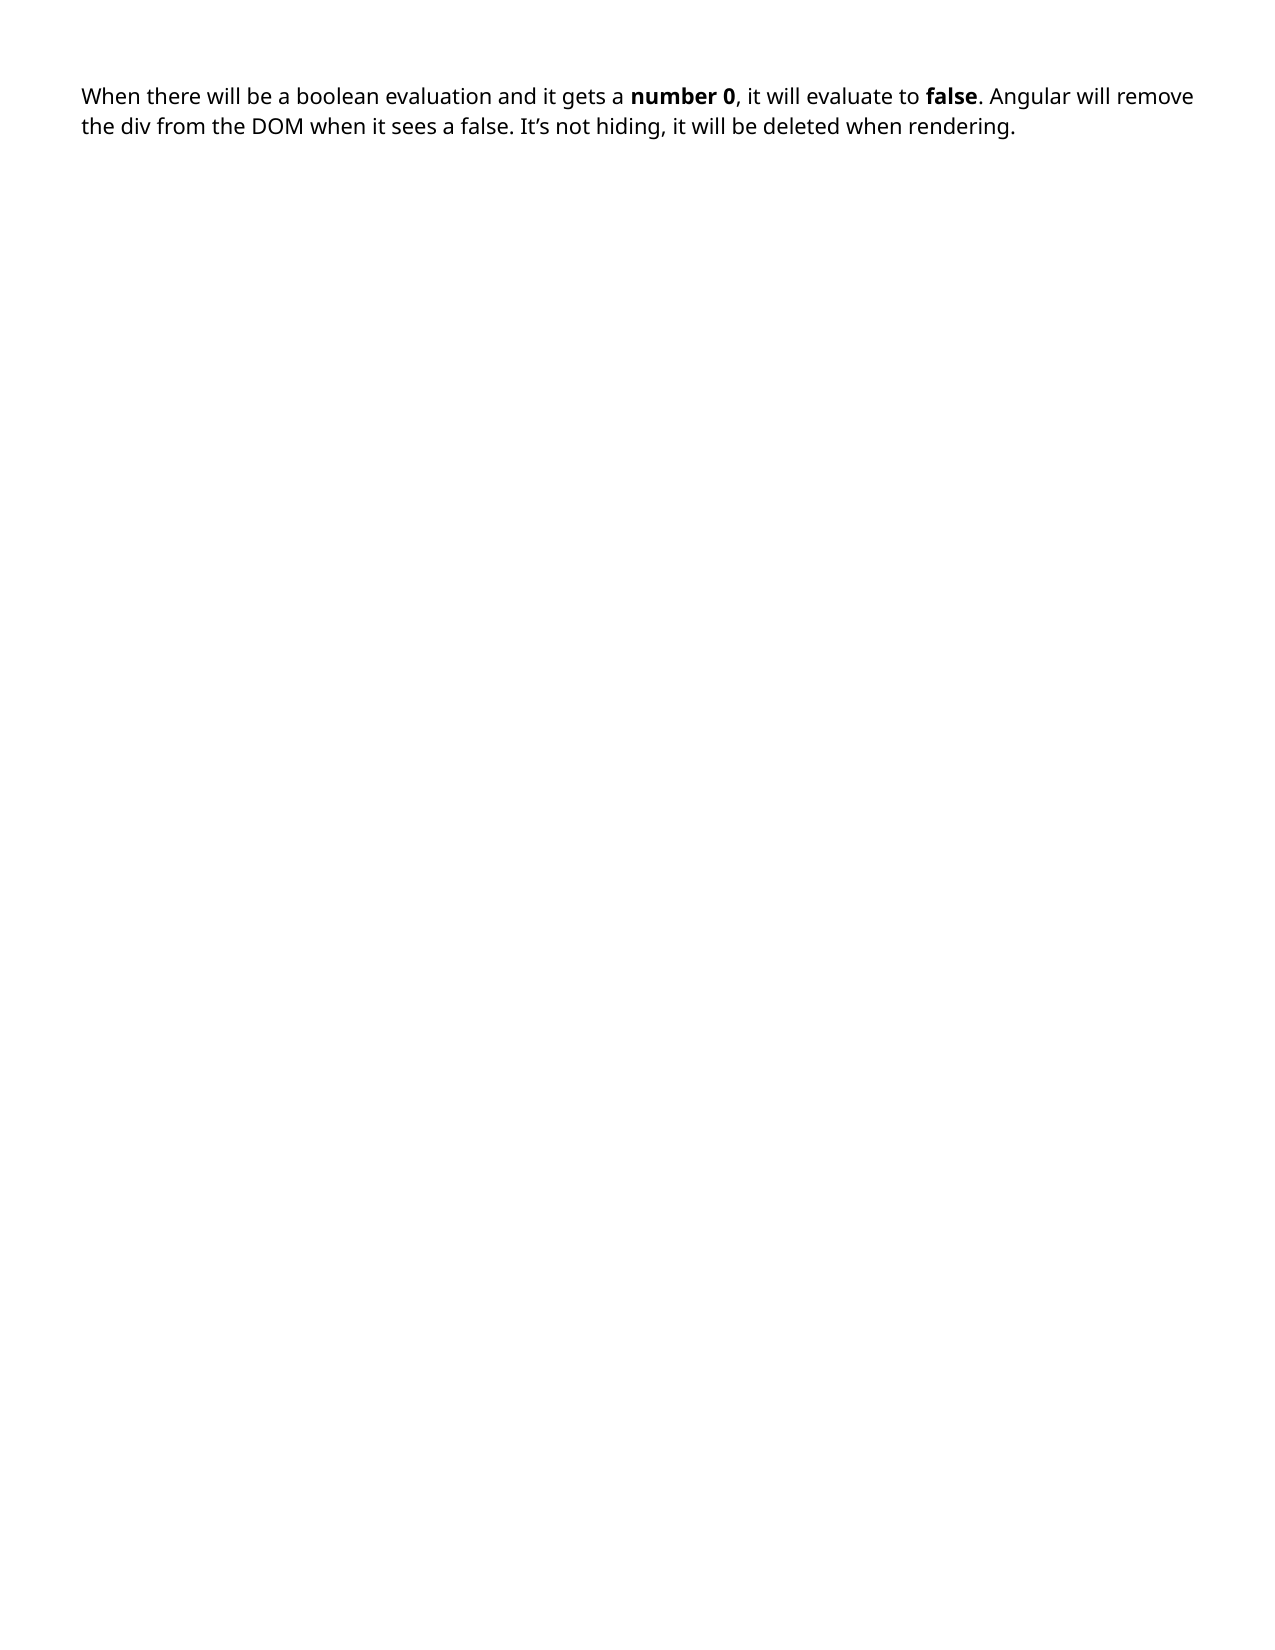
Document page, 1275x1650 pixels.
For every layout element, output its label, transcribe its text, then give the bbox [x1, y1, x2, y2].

text When there will be a boolean evaluation and it gets a number 0, it will evaluate to false. Angular will remove the div from the DOM when it sees a false. It’s not hiding, it will be deleted when rendering. [81, 81, 1194, 141]
